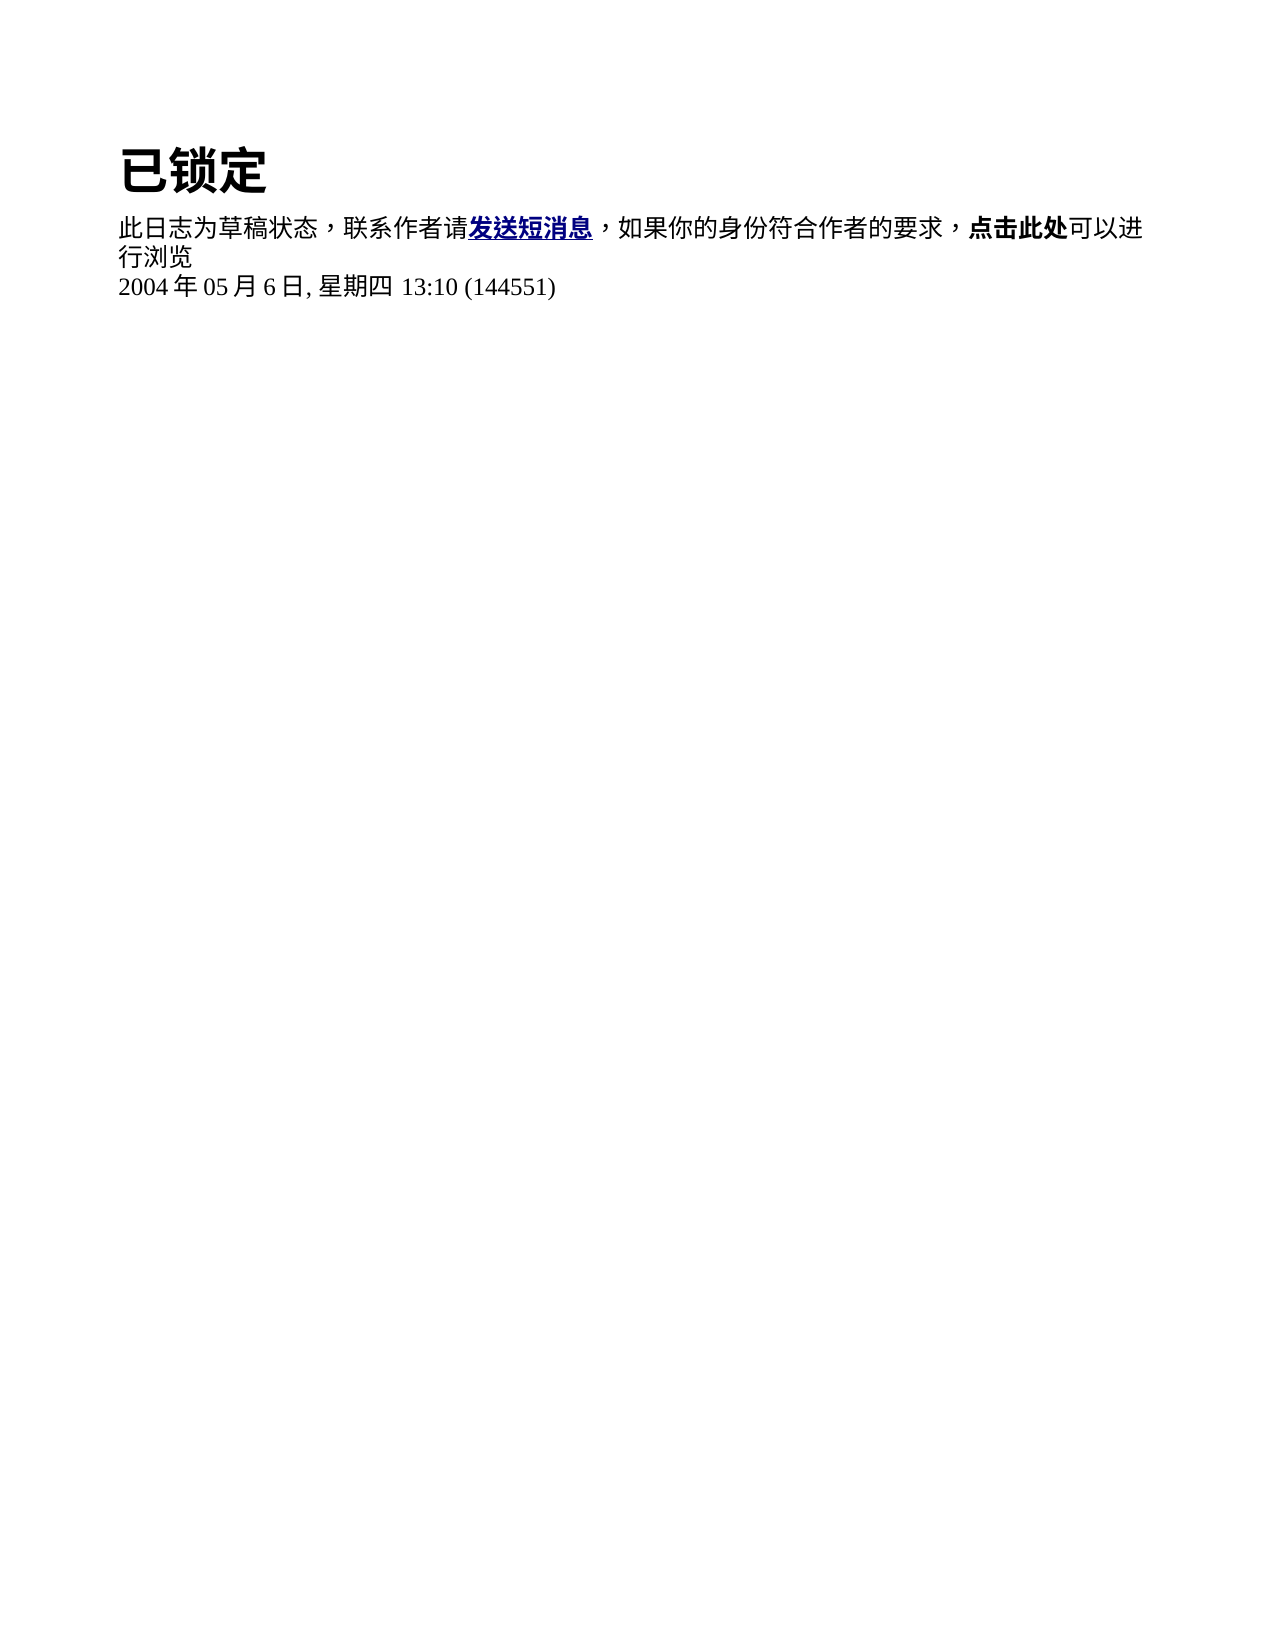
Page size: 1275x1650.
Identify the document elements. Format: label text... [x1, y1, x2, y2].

subtitle 已锁定 [118, 143, 1157, 201]
text 此日志为草稿状态，联系作者请发送短消息，如果你的身份符合作者的要求，点击此处可以进行浏览 [118, 214, 1157, 272]
text 2004年05月6日, 星期四 13:10 (144551) [118, 272, 1157, 301]
